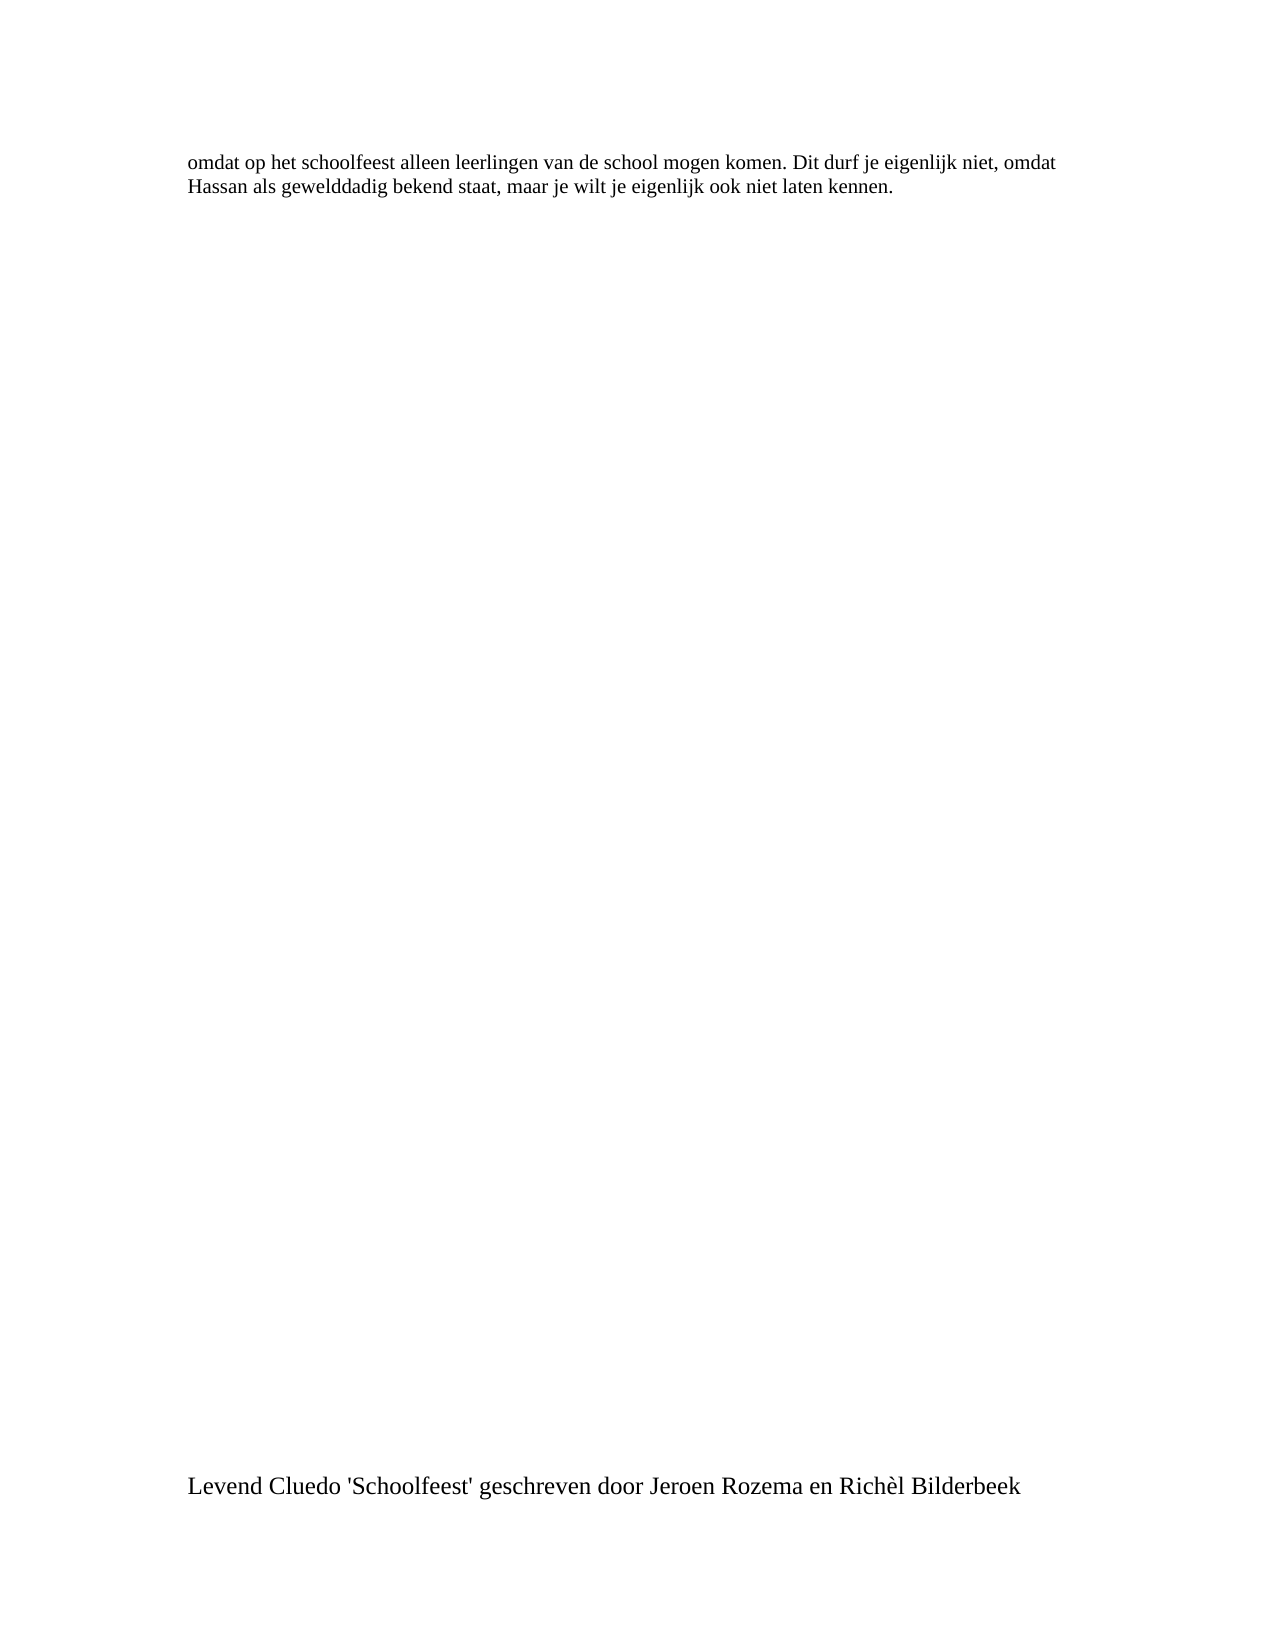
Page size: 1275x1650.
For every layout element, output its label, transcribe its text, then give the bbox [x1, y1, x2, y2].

text omdat op het schoolfeest alleen leerlingen van de school mogen komen. Dit durf je eigenlijk niet, omdat Hassan als gewelddadig bekend staat, maar je wilt je eigenlijk ook niet laten kennen. [187, 150, 1087, 198]
